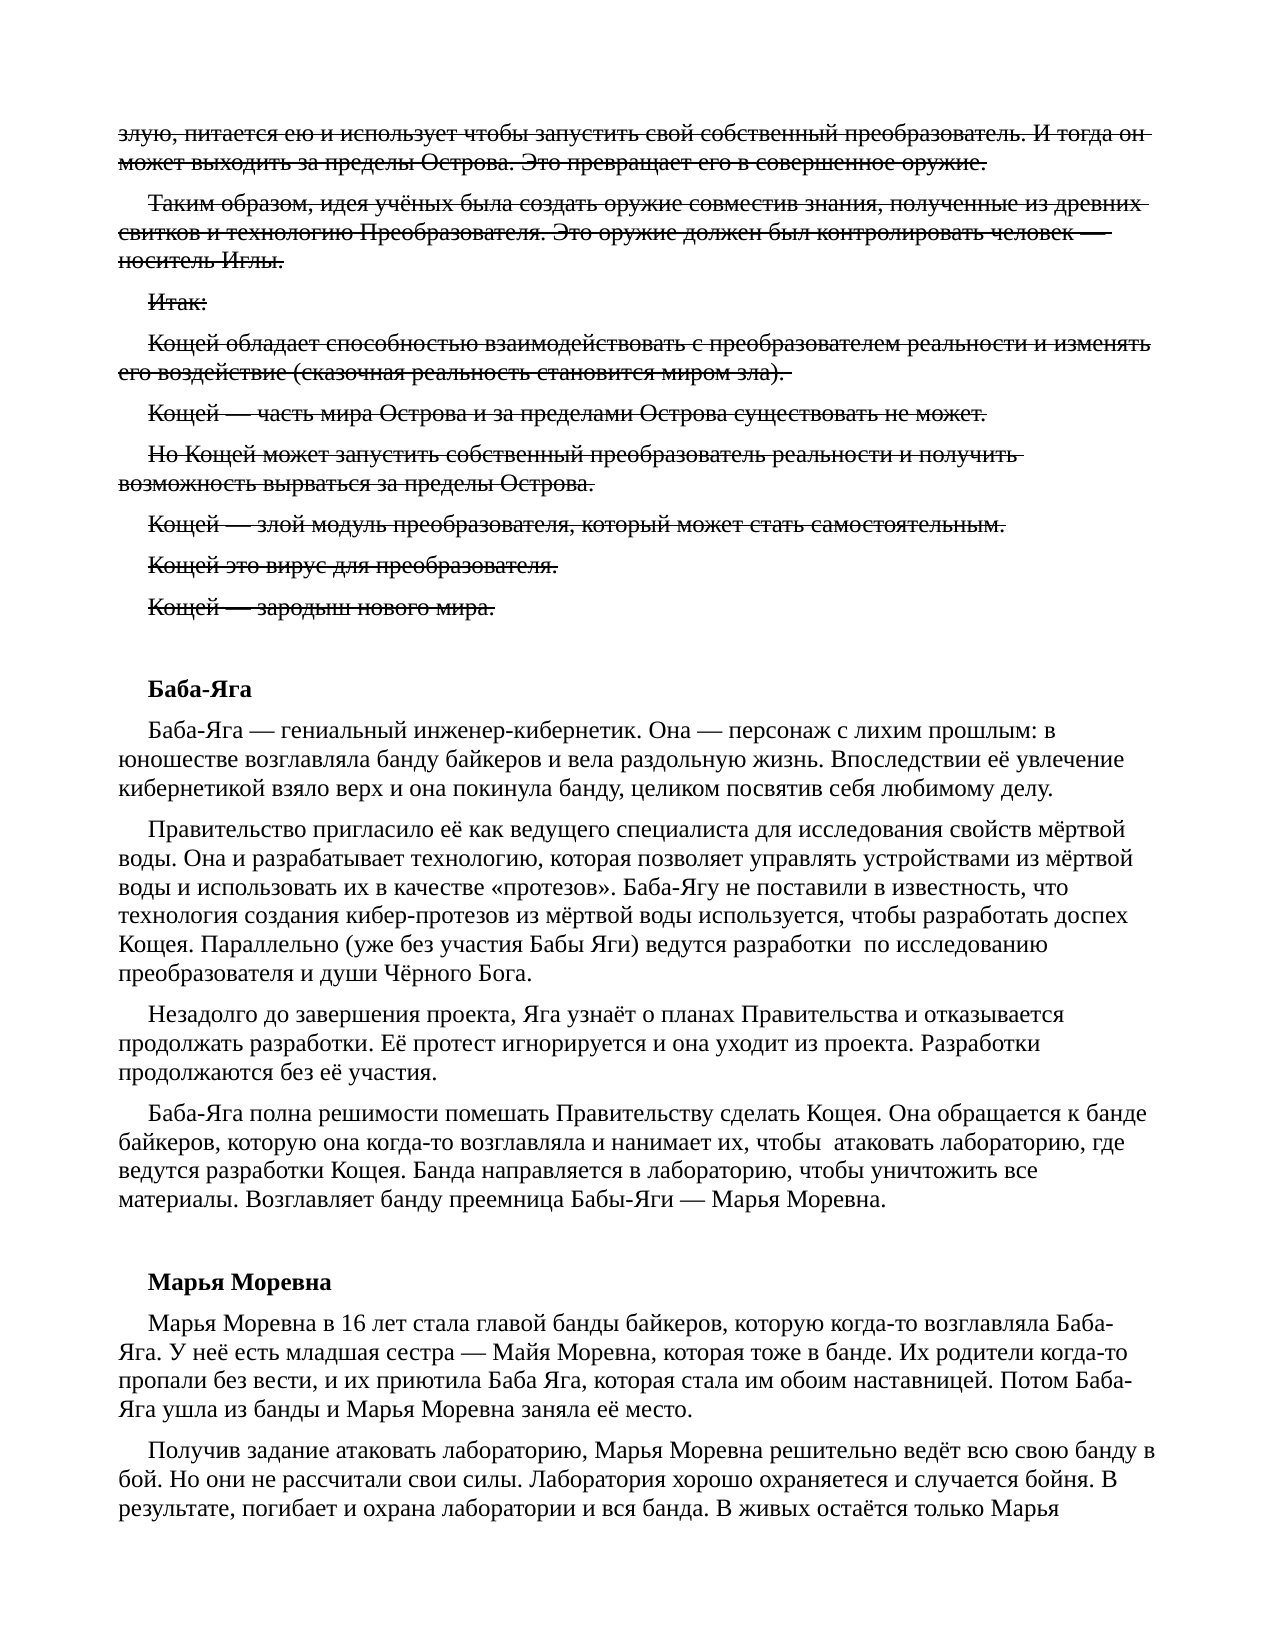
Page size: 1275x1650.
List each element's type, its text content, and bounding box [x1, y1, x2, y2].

text Марья Моревна [118, 1267, 1157, 1296]
text Но Кощей может запустить собственный преобразователь реальности и получить возможность вырваться за пределы Острова. [118, 439, 1157, 497]
text злую, питается ею и использует чтобы запустить свой собственный преобразователь. И тогда он может выходить за пределы Острова. Это превращает его в совершенное оружие. [118, 118, 1157, 176]
text Марья Моревна в 16 лет стала главой банды байкеров, которую когда-то возглавляла Баба-Яга. У неё есть младшая сестра — Майя Моревна, которая тоже в банде. Их родители когда-то пропали без вести, и их приютила Баба Яга, которая стала им обоим наставницей. Потом Баба-Яга ушла из банды и Марья Моревна заняла её место. [118, 1308, 1157, 1423]
text Кощей это вирус для преобразователя. [118, 551, 1157, 579]
text Кощей обладает способностью взаимодействовать с преобразователем реальности и изменять его воздействие (сказочная реальность становится миром зла). [118, 328, 1157, 386]
text Кощей — злой модуль преобразователя, который может стать самостоятельным. [118, 509, 1157, 538]
text Таким образом, идея учёных была создать оружие совместив знания, полученные из древних свитков и технологию Преобразователя. Это оружие должен был контролировать человек — носитель Иглы. [118, 188, 1157, 274]
text Баба-Яга полна решимости помешать Правительству сделать Кощея. Она обращается к банде байкеров, которую она когда-то возглавляла и нанимает их, чтобы атаковать лабораторию, где ведутся разработки Кощея. Банда направляется в лабораторию, чтобы уничтожить все материалы. Возглавляет банду преемница Бабы-Яги — Марья Моревна. [118, 1098, 1157, 1213]
text Кощей — зародыш нового мира. [118, 592, 1157, 621]
text Незадолго до завершения проекта, Яга узнаёт о планах Правительства и отказывается продолжать разработки. Её протест игнорируется и она уходит из проекта. Разработки продолжаются без её участия. [118, 999, 1157, 1086]
text Получив задание атаковать лабораторию, Марья Моревна решительно ведёт всю свою банду в бой. Но они не рассчитали свои силы. Лаборатория хорошо охраняетеся и случается бойня. В результате, погибает и охрана лаборатории и вся банда. В живых остаётся только Марья [118, 1436, 1157, 1522]
text Кощей — часть мира Острова и за пределами Острова существовать не может. [118, 398, 1157, 427]
text Правительство пригласило её как ведущего специалиста для исследования свойств мёртвой воды. Она и разрабатывает технологию, которая позволяет управлять устройствами из мёртвой воды и использовать их в качестве «протезов». Баба-Ягу не поставили в известность, что технология создания кибер-протезов из мёртвой воды используется, чтобы разработать доспех Кощея. Параллельно (уже без участия Бабы Яги) ведутся разработки по исследованию преобразователя и души Чёрного Бога. [118, 814, 1157, 987]
text Итак: [118, 287, 1157, 316]
text Баба-Яга — гениальный инженер-кибернетик. Она — персонаж с лихим прошлым: в юношестве возглавляла банду байкеров и вела раздольную жизнь. Впоследствии её увлечение кибернетикой взяло верх и она покинула банду, целиком посвятив себя любимому делу. [118, 716, 1157, 802]
text Баба-Яга [118, 674, 1157, 703]
